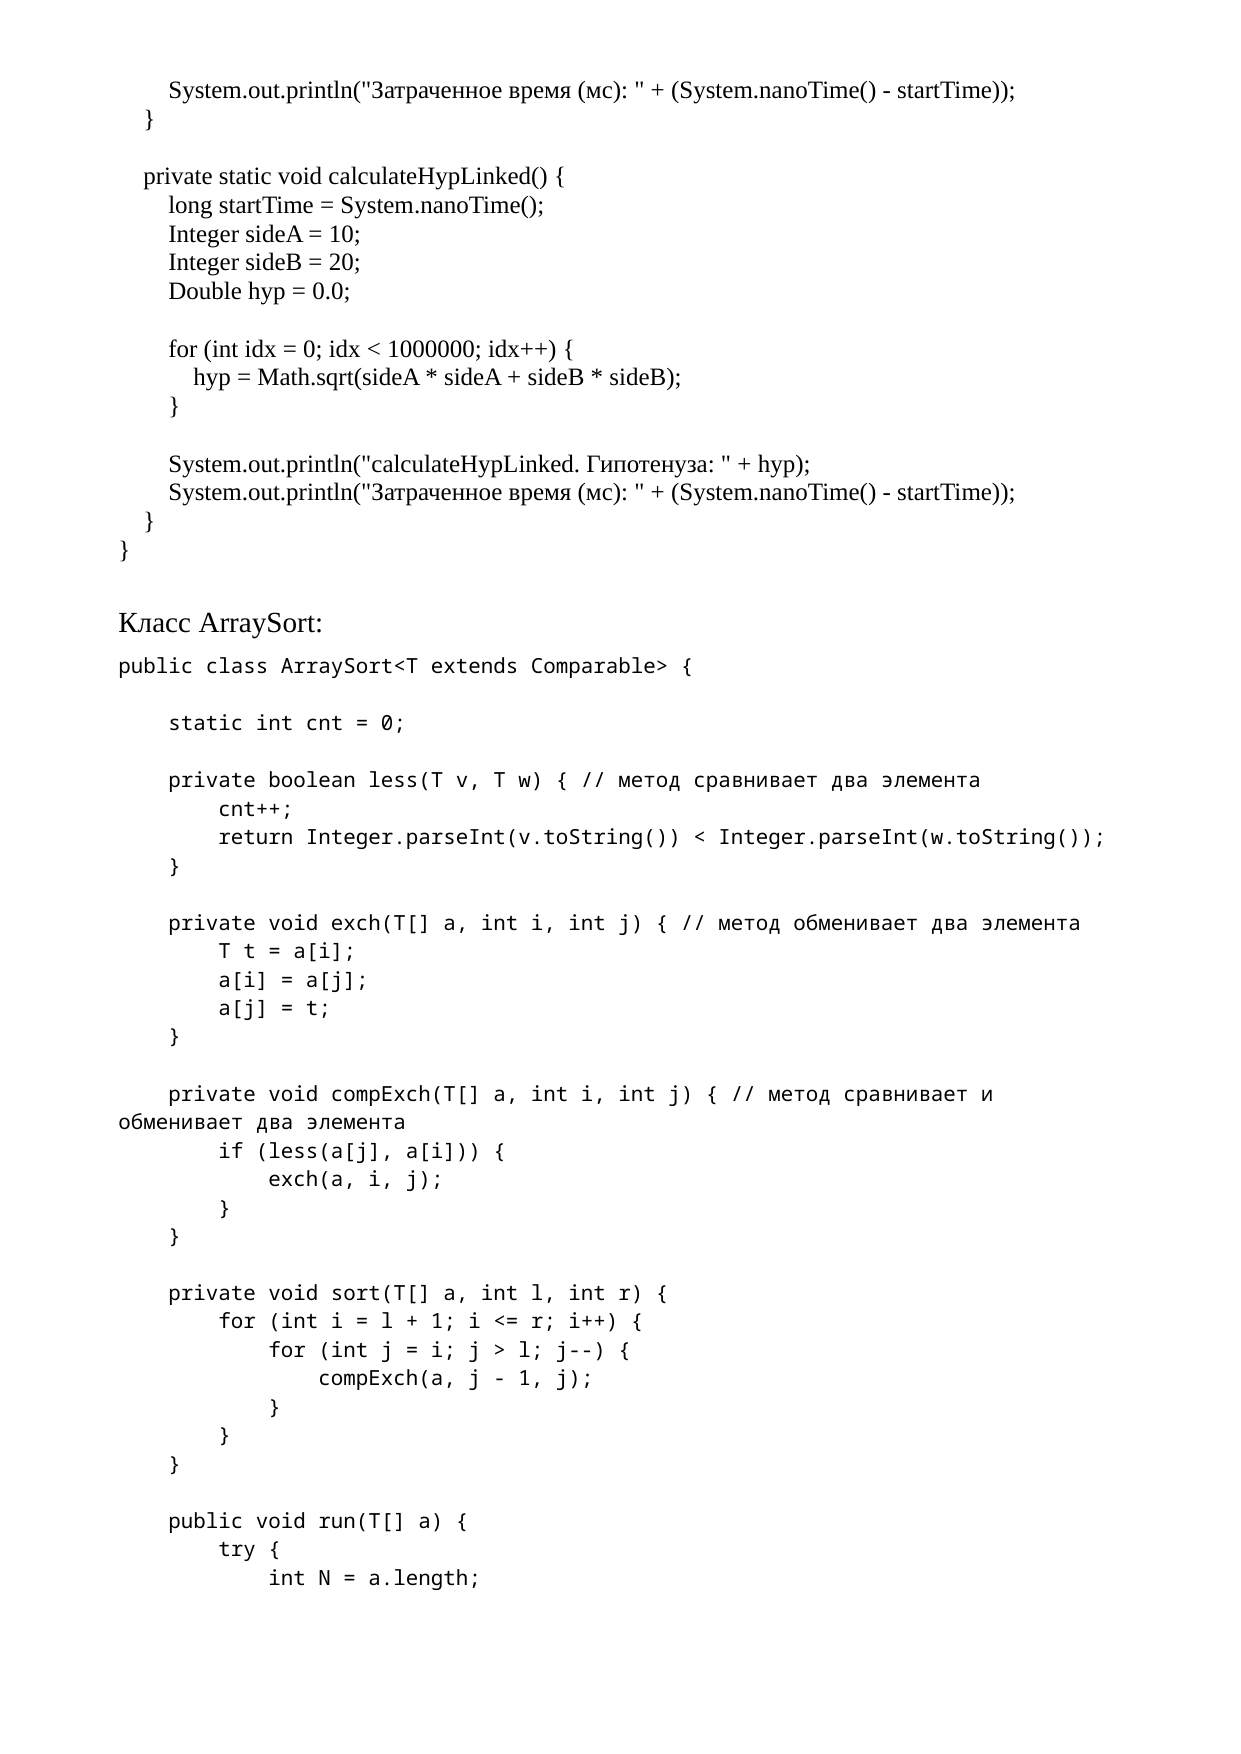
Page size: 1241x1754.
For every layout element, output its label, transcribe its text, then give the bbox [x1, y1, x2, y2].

text exch(a, i, j); [118, 1164, 1122, 1193]
text for (int idx = 0; idx < 1000000; idx++) { [118, 334, 1122, 362]
text } [118, 535, 1122, 564]
text a[i] = a[j]; [118, 965, 1122, 993]
text public void run(T[] a) { [118, 1506, 1122, 1534]
text return Integer.parseInt(v.toString()) < Integer.parseInt(w.toString()); [118, 822, 1122, 851]
text } [118, 1449, 1122, 1477]
text private void sort(T[] a, int l, int r) { [118, 1278, 1122, 1307]
text public class ArraySort<T extends Comparable> { [118, 651, 1122, 679]
text private boolean less(T v, T w) { // метод сравнивает два элемента [118, 765, 1122, 794]
text } [118, 1420, 1122, 1449]
text Integer sideA = 10; [118, 219, 1122, 247]
text } [118, 1392, 1122, 1420]
text long startTime = System.nanoTime(); [118, 190, 1122, 219]
text private void compExch(T[] a, int i, int j) { // метод сравнивает и обменивает два элемента [118, 1079, 1122, 1136]
text } [118, 1221, 1122, 1249]
text System.out.println("Затраченное время (мс): " + (System.nanoTime() - startTime)); [118, 477, 1122, 506]
text int N = a.length; [118, 1563, 1122, 1591]
text static int cnt = 0; [118, 708, 1122, 737]
text System.out.println("calculateHypLinked. Гипотенуза: " + hyp); [118, 449, 1122, 477]
text Double hyp = 0.0; [118, 276, 1122, 305]
text System.out.println("Затраченное время (мс): " + (System.nanoTime() - startTime)); [118, 75, 1122, 104]
text for (int j = i; j > l; j--) { [118, 1335, 1122, 1363]
text compExch(a, j - 1, j); [118, 1363, 1122, 1392]
text Класс ArraySort: [118, 605, 1122, 638]
text hyp = Math.sqrt(sideA * sideA + sideB * sideB); [118, 362, 1122, 391]
text private static void calculateHypLinked() { [118, 161, 1122, 190]
text } [118, 506, 1122, 535]
text try { [118, 1534, 1122, 1563]
text } [118, 104, 1122, 132]
text Integer sideB = 20; [118, 247, 1122, 276]
text } [118, 1193, 1122, 1221]
text for (int i = l + 1; i <= r; i++) { [118, 1307, 1122, 1335]
text } [118, 851, 1122, 879]
text } [118, 391, 1122, 420]
text private void exch(T[] a, int i, int j) { // метод обменивает два элемента [118, 908, 1122, 936]
text } [118, 1022, 1122, 1050]
text if (less(a[j], a[i])) { [118, 1136, 1122, 1164]
text T t = a[i]; [118, 936, 1122, 965]
text a[j] = t; [118, 993, 1122, 1022]
text cnt++; [118, 794, 1122, 822]
